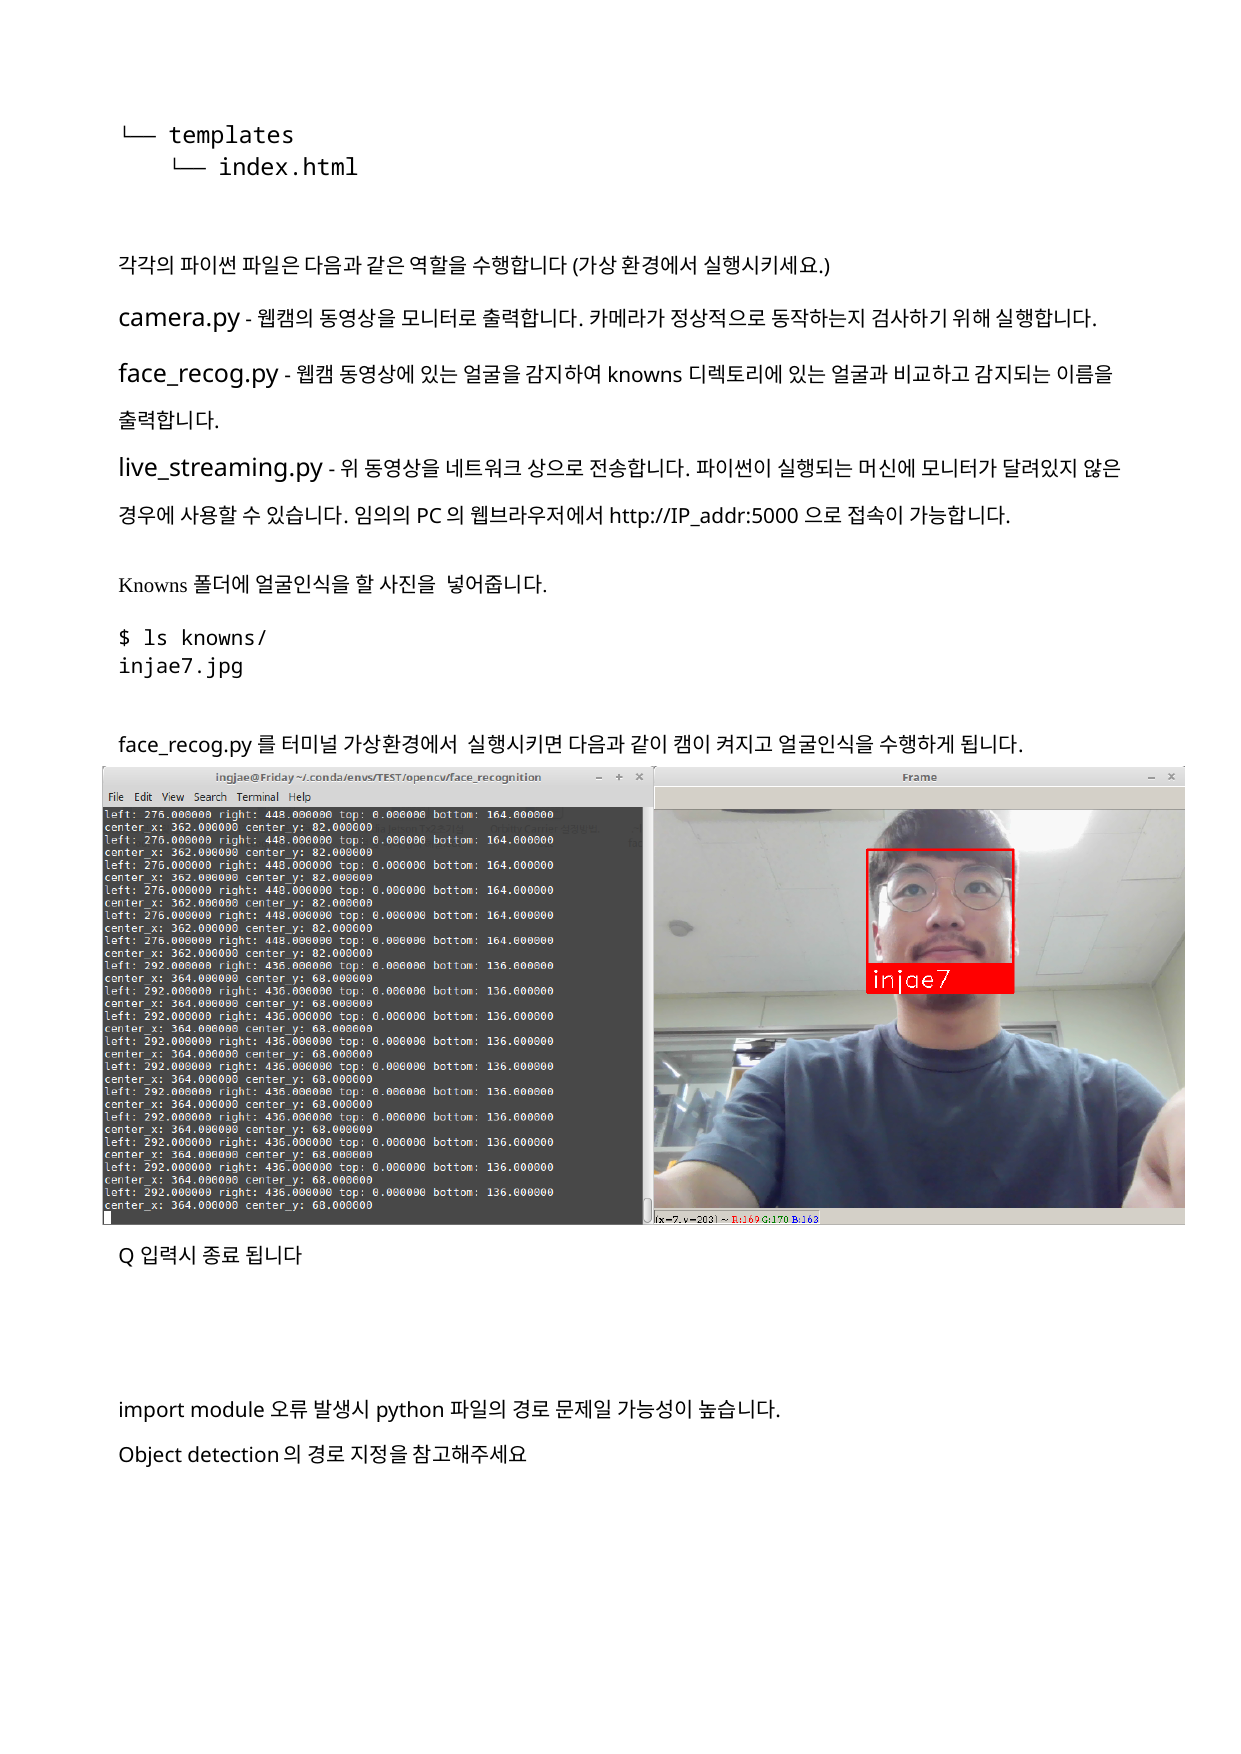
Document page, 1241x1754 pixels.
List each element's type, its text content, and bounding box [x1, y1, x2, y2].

text Knowns 폴더에 얼굴인식을 할 사진을 넣어줍니다. [118, 569, 1122, 599]
text injae7.jpg [118, 651, 1122, 680]
list face_recog.py - 웹캠 동영상에 있는 얼굴을 감지하여 knowns 디렉토리에 있는 얼굴과 비교하고 감지되는 이름을 출력합니다. [118, 356, 1122, 435]
text camera.py - 웹캠의 동영상을 모니터로 출력합니다. 카메라가 정상적으로 동작하는지 검사하기 위해 실행합니다. [118, 300, 1122, 334]
list live_streaming.py - 위 동영상을 네트워크 상으로 전송합니다. 파이썬이 실행되는 머신에 모니터가 달려있지 않은 경우에 사용할 수 있습니다. 임의의 PC의 웹브라우저에서 http://IP_addr:5000 으로 접속이 가능합니다. [118, 450, 1122, 529]
text └── index.html [118, 150, 1122, 182]
text face_recog.py 를 터미널 가상환경에서 실행시키면 다음과 같이 캠이 켜지고 얼굴인식을 수행하게 됩니다. [118, 728, 1122, 758]
picture [102, 766, 1185, 1225]
text Object detection의 경로 지정을 참고해주세요 [118, 1439, 1122, 1469]
text import module 오류 발생시 python 파일의 경로 문제일 가능성이 높습니다. [118, 1393, 1122, 1424]
text Q 입력시 종료 됩니다 [118, 1225, 1122, 1270]
text └── templates [118, 118, 1122, 150]
text 각각의 파이썬 파일은 다음과 같은 역할을 수행합니다 (가상 환경에서 실행시키세요.) [118, 249, 1122, 279]
text $ ls knowns/ [118, 623, 1122, 651]
